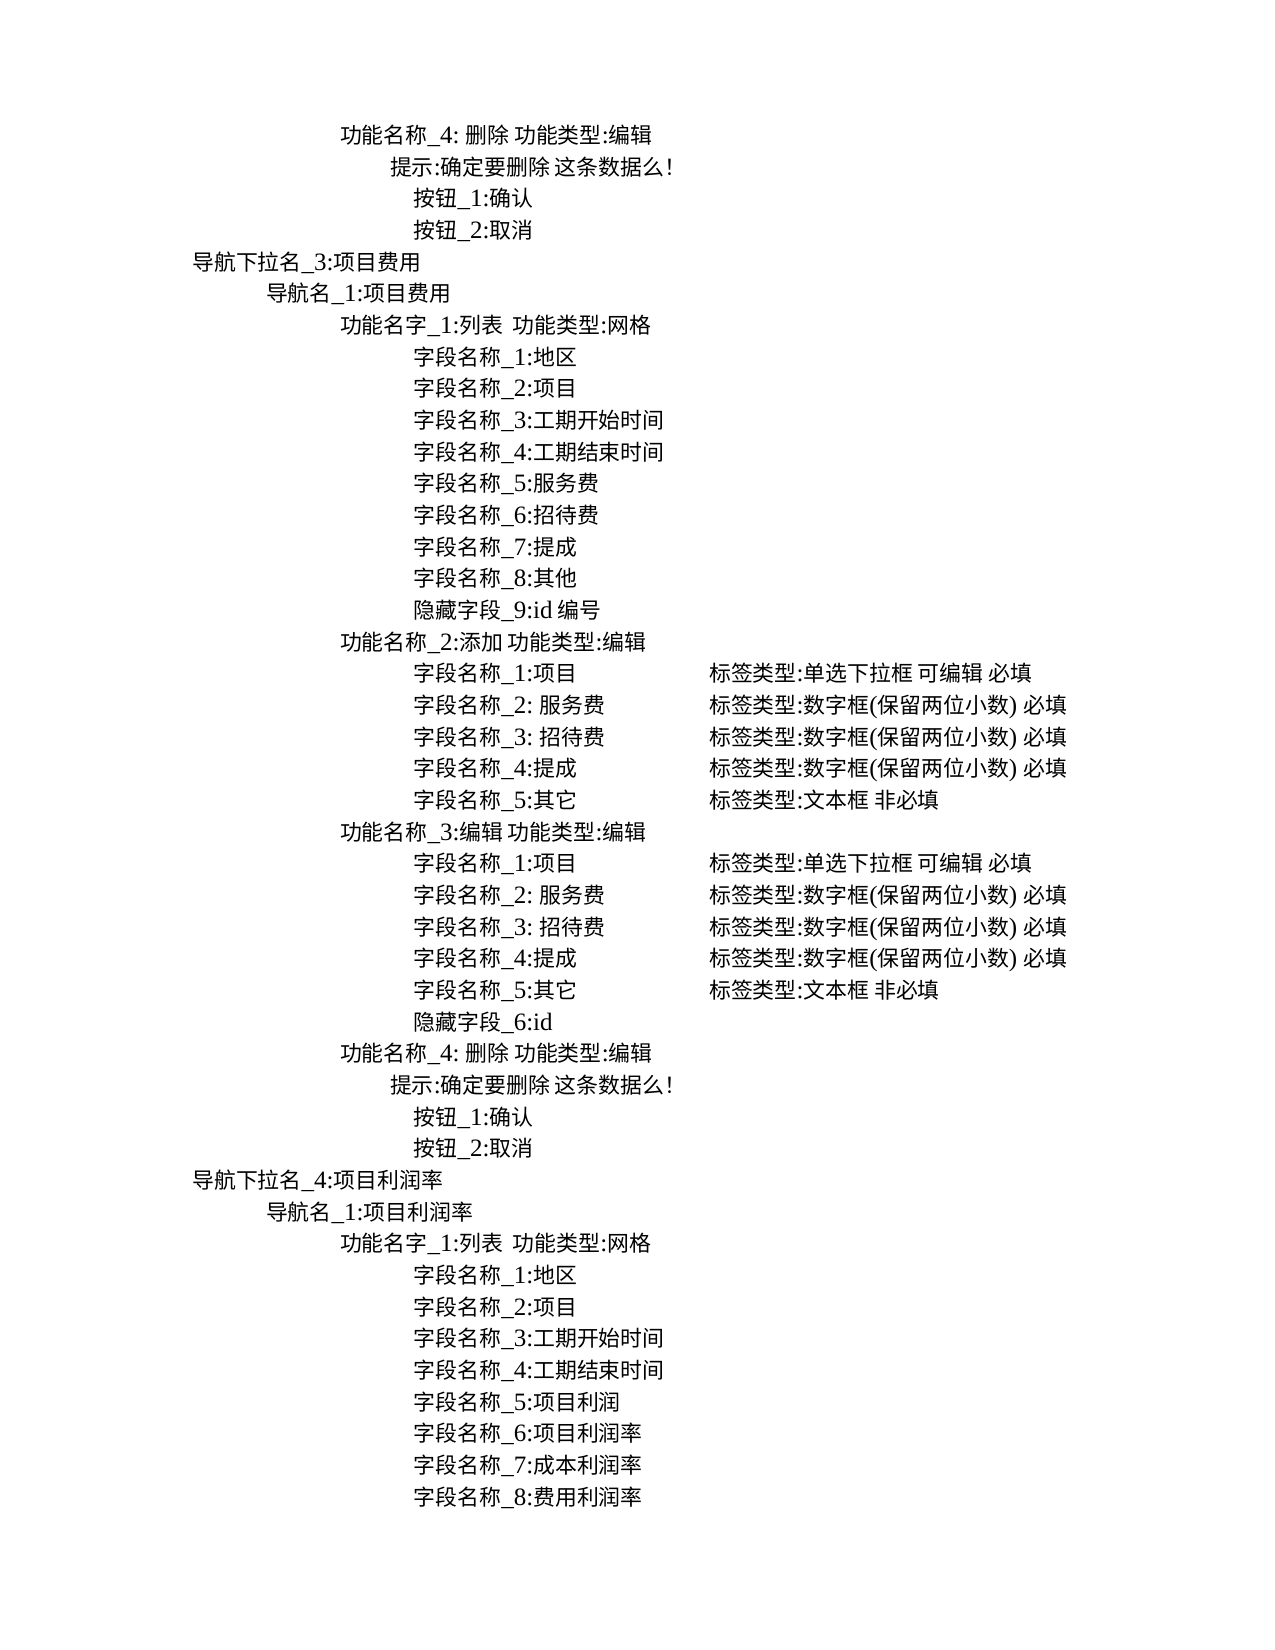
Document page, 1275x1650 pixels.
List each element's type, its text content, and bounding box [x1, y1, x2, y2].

text 字段名称_7:成本利润率 [118, 1448, 1157, 1480]
text 导航名_1:项目费用 [118, 276, 1157, 308]
text 字段名称_3:工期开始时间 [118, 1321, 1157, 1353]
text 导航名_1:项目利润率 [118, 1195, 1157, 1226]
text 字段名称_6:招待费 [118, 498, 1157, 530]
text 字段名称_2: 服务费 标签类型:数字框(保留两位小数) 必填 [118, 688, 1157, 720]
text 字段名称_3: 招待费 标签类型:数字框(保留两位小数) 必填 [118, 720, 1157, 751]
text 按钮_1:确认 [118, 181, 1157, 213]
text 功能名字_1:列表 功能类型:网格 [118, 1226, 1157, 1258]
text 字段名称_2:项目 [118, 1290, 1157, 1321]
text 字段名称_2: 服务费 标签类型:数字框(保留两位小数) 必填 [118, 878, 1157, 910]
text 字段名称_5:服务费 [118, 466, 1157, 498]
text 字段名称_4:工期结束时间 [118, 1353, 1157, 1385]
text 字段名称_2:项目 [118, 371, 1157, 403]
text 导航下拉名_4:项目利润率 [118, 1163, 1157, 1195]
text 字段名称_4:提成 标签类型:数字框(保留两位小数) 必填 [118, 941, 1157, 973]
text 隐藏字段_6:id [118, 1005, 1157, 1036]
text 提示:确定要删除 这条数据么！ [118, 1068, 1157, 1100]
text 字段名称_1:项目 标签类型:单选下拉框 可编辑 必填 [118, 846, 1157, 878]
text 字段名称_3: 招待费 标签类型:数字框(保留两位小数) 必填 [118, 910, 1157, 941]
text 功能名称_4: 删除 功能类型:编辑 [118, 1036, 1157, 1068]
text 导航下拉名_3:项目费用 [118, 245, 1157, 276]
text 字段名称_5:其它 标签类型:文本框 非必填 [118, 783, 1157, 815]
text 字段名称_5:项目利润 [118, 1385, 1157, 1416]
text 字段名称_4:工期结束时间 [118, 435, 1157, 466]
text 字段名称_1:地区 [118, 340, 1157, 371]
text 字段名称_5:其它 标签类型:文本框 非必填 [118, 973, 1157, 1005]
text 功能名称_2:添加 功能类型:编辑 [118, 625, 1157, 656]
text 功能名称_4: 删除 功能类型:编辑 [118, 118, 1157, 150]
text 字段名称_7:提成 [118, 530, 1157, 561]
text 字段名称_8:费用利润率 [118, 1480, 1157, 1511]
text 按钮_2:取消 [118, 213, 1157, 245]
text 隐藏字段_9:id编号 [118, 593, 1157, 625]
text 按钮_2:取消 [118, 1131, 1157, 1163]
text 字段名称_8:其他 [118, 561, 1157, 593]
text 提示:确定要删除 这条数据么！ [118, 150, 1157, 181]
text 按钮_1:确认 [118, 1100, 1157, 1131]
text 字段名称_1:地区 [118, 1258, 1157, 1290]
text 字段名称_4:提成 标签类型:数字框(保留两位小数) 必填 [118, 751, 1157, 783]
text 功能名字_1:列表 功能类型:网格 [118, 308, 1157, 340]
text 功能名称_3:编辑 功能类型:编辑 [118, 815, 1157, 846]
text 字段名称_3:工期开始时间 [118, 403, 1157, 435]
text 字段名称_1:项目 标签类型:单选下拉框 可编辑 必填 [118, 656, 1157, 688]
text 字段名称_6:项目利润率 [118, 1416, 1157, 1448]
